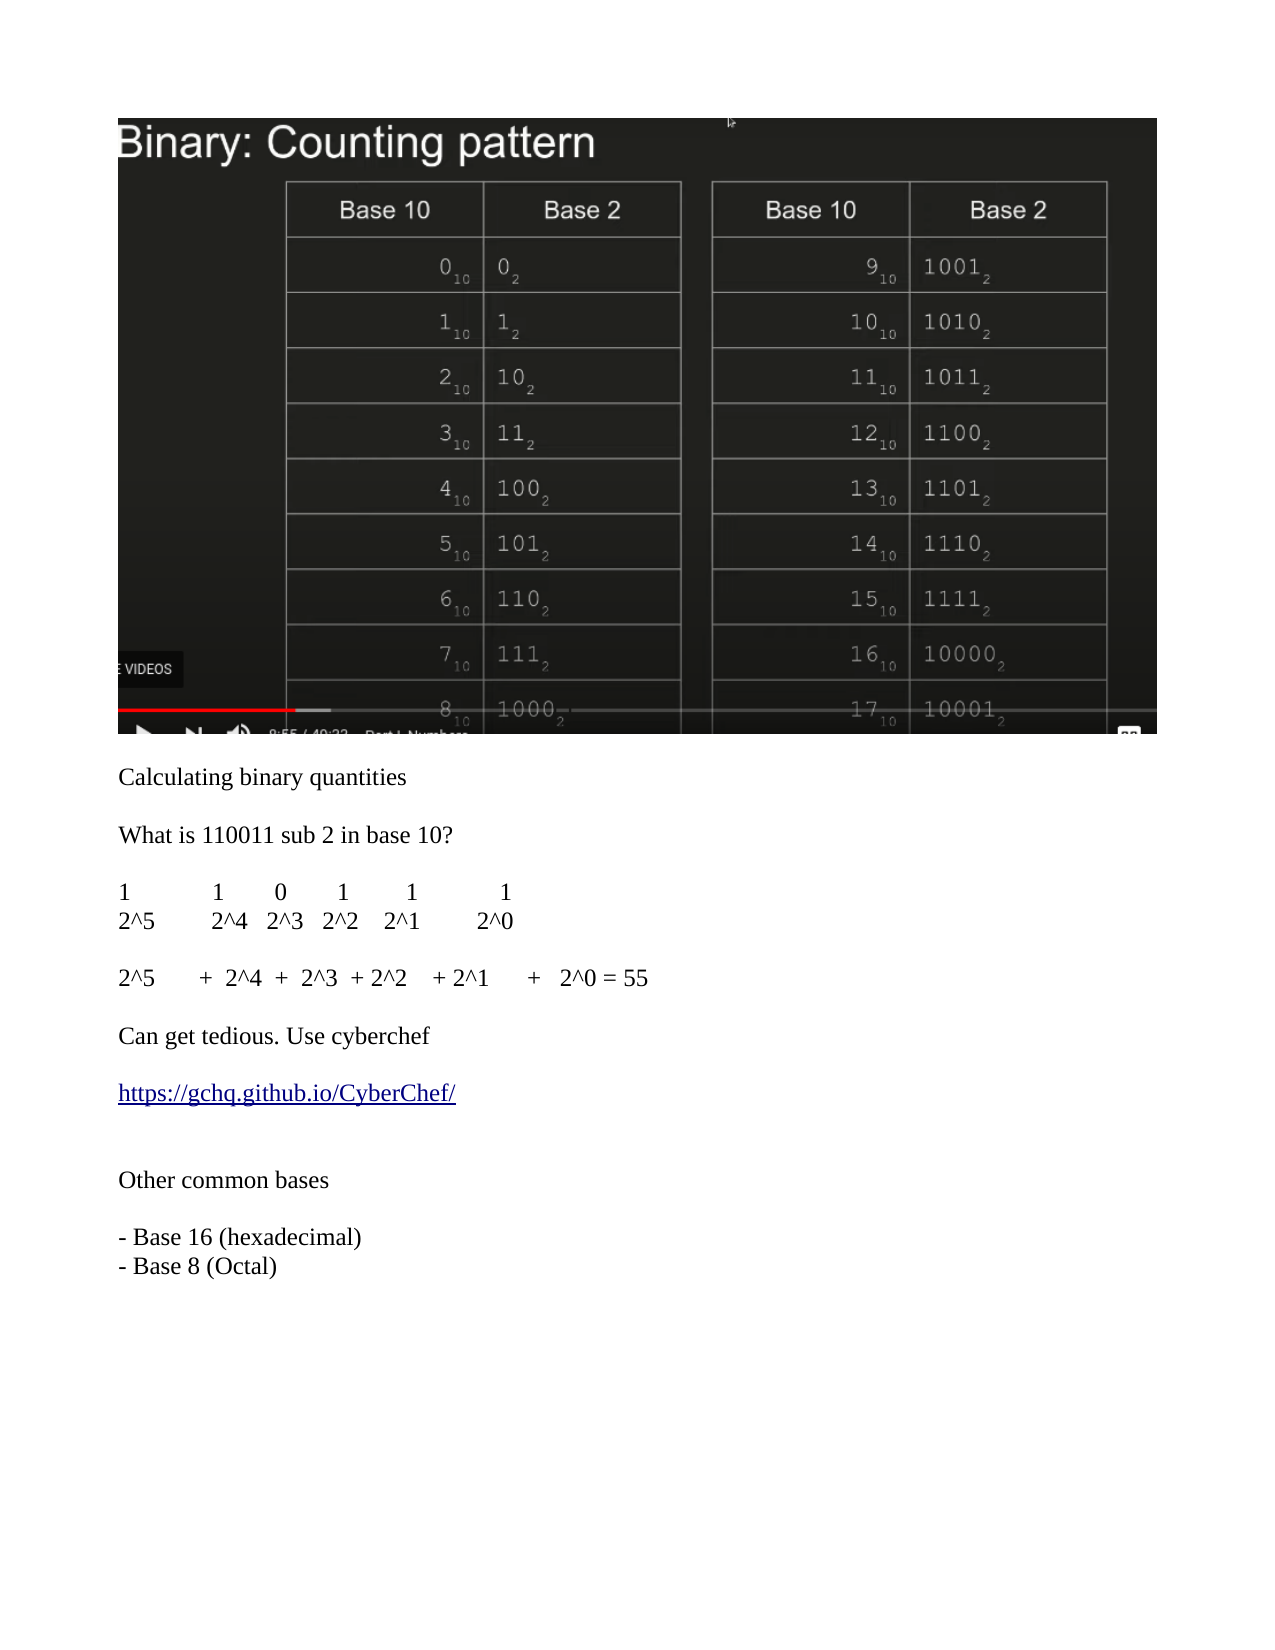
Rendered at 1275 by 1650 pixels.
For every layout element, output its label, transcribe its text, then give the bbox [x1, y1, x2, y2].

text https://gchq.github.io/CyberChef/ [118, 1078, 1157, 1107]
picture [118, 118, 1157, 734]
text 2^5 + 2^4 + 2^3 + 2^2 + 2^1 + 2^0 = 55 [118, 963, 1157, 992]
text What is 110011 sub 2 in base 10? [118, 820, 1157, 848]
text - Base 16 (hexadecimal) [118, 1222, 1157, 1251]
text Calculating binary quantities [118, 762, 1157, 791]
text - Base 8 (Octal) [118, 1251, 1157, 1280]
text Other common bases [118, 1165, 1157, 1193]
text 2^5 2^4 2^3 2^2 2^1 2^0 [118, 906, 1157, 935]
text Can get tedious. Use cyberchef [118, 1021, 1157, 1050]
text 1 1 0 1 1 1 [118, 877, 1157, 906]
